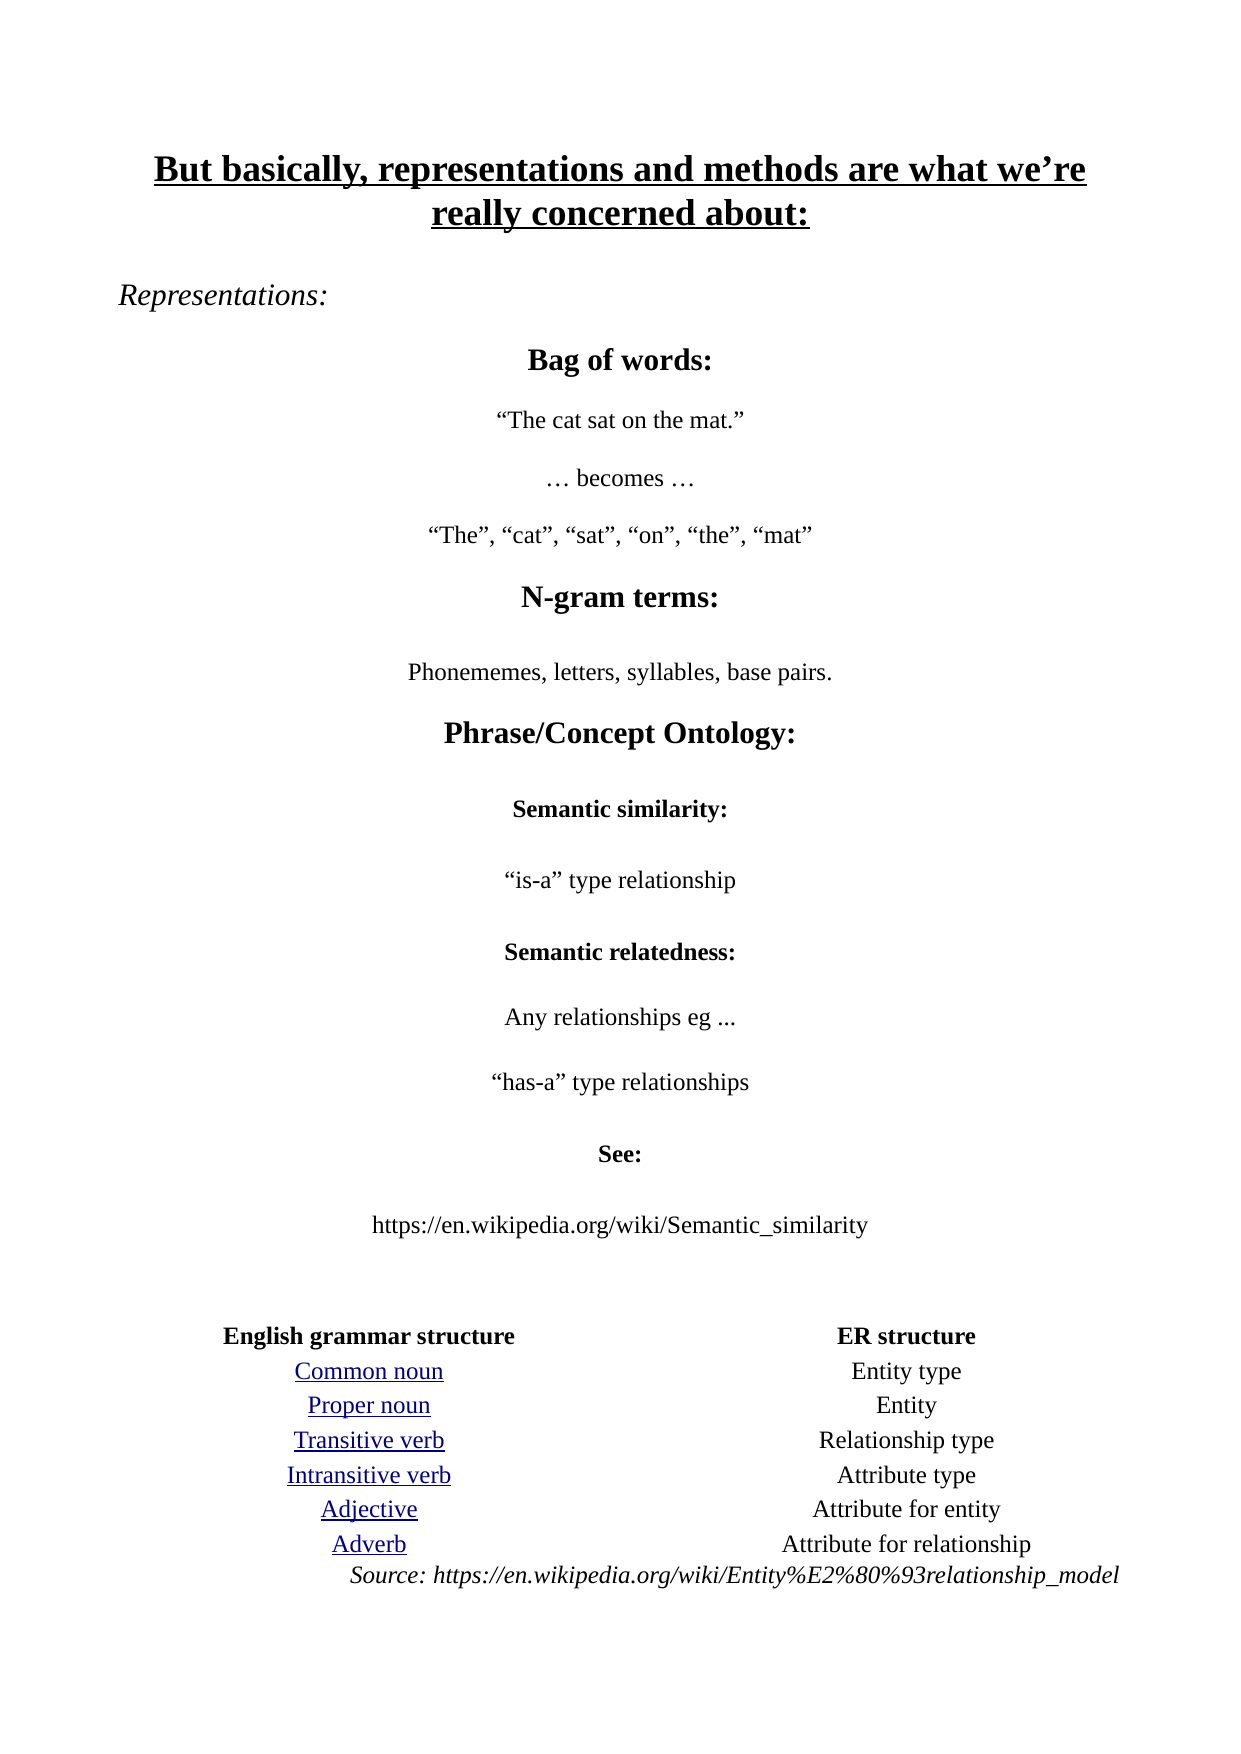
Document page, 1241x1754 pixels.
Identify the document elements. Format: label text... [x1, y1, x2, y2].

table_header English grammar structure [118, 1319, 620, 1353]
table_cell Intransitive verb [118, 1457, 620, 1491]
table_cell Adjective [118, 1491, 620, 1526]
table_cell Attribute type [620, 1457, 1199, 1491]
table_cell Entity type [620, 1353, 1199, 1388]
text N-gram terms: [118, 578, 1122, 614]
text Semantic relatedness: [118, 937, 1122, 966]
table_cell Relationship type [620, 1422, 1199, 1457]
text See: [118, 1139, 1122, 1167]
text Phonememes, letters, syllables, base pairs. [118, 657, 1122, 686]
text “has-a” type relationships [118, 1067, 1122, 1096]
text Representations: [118, 276, 1122, 312]
text … becomes … [118, 463, 1122, 492]
table_header ER structure [620, 1319, 1199, 1353]
text “The”, “cat”, “sat”, “on”, “the”, “mat” [118, 521, 1122, 549]
table_cell Attribute for relationship [620, 1526, 1199, 1561]
text But basically, representations and methods are what we’re really concerned about: [118, 147, 1122, 233]
table_cell Entity [620, 1388, 1199, 1422]
text Phrase/Concept Ontology: [118, 715, 1122, 751]
table_cell Transitive verb [118, 1422, 620, 1457]
text https://en.wikipedia.org/wiki/Semantic_similarity [118, 1211, 1122, 1239]
text “is-a” type relationship [118, 866, 1122, 894]
table_cell Proper noun [118, 1388, 620, 1422]
text Any relationships eg ... [118, 1002, 1122, 1031]
text Semantic similarity: [118, 794, 1122, 822]
table_cell Adverb [118, 1526, 620, 1561]
table_cell Common noun [118, 1353, 620, 1388]
text Source: https://en.wikipedia.org/wiki/Entity%E2%80%93relationship_model [118, 1561, 1122, 1589]
text Bag of words: [118, 341, 1122, 377]
text “The cat sat on the mat.” [118, 406, 1122, 434]
table_cell Attribute for entity [620, 1491, 1199, 1526]
